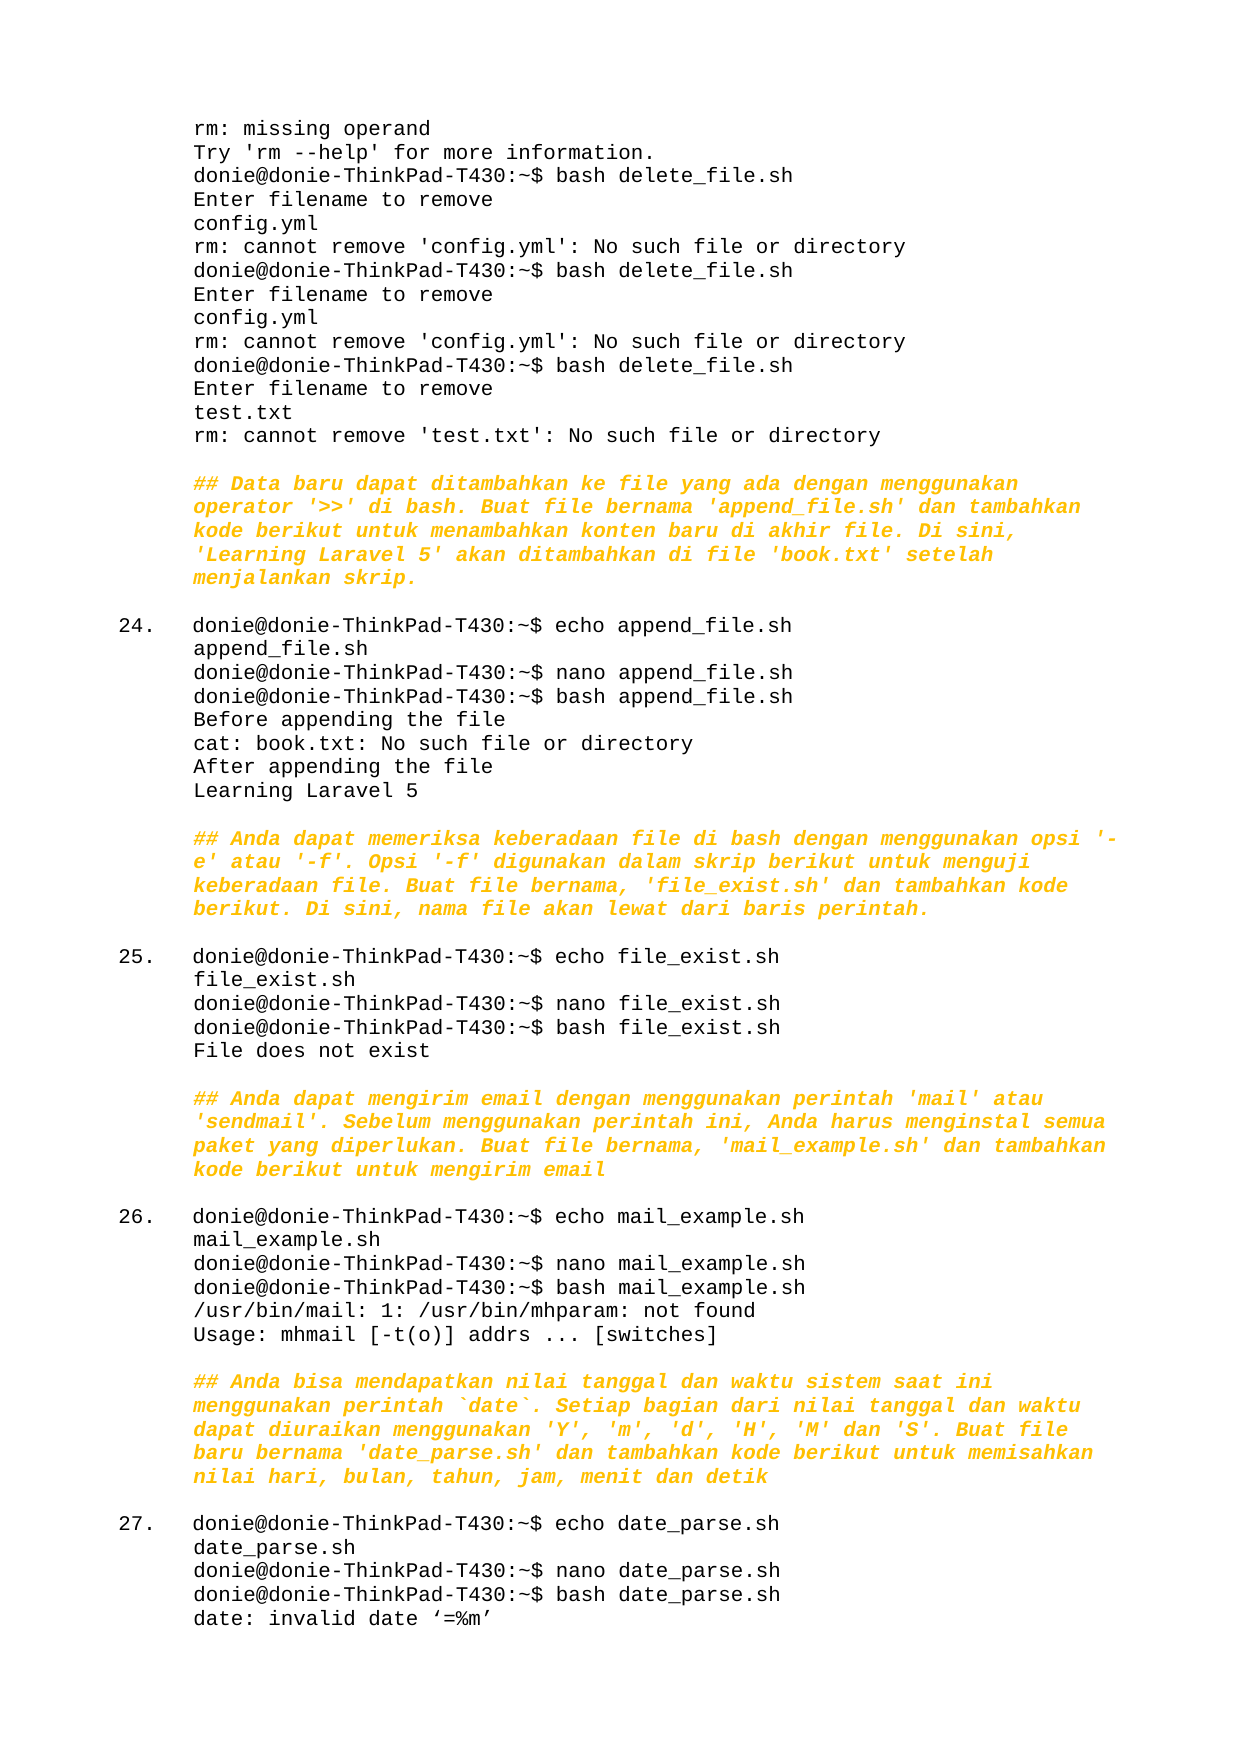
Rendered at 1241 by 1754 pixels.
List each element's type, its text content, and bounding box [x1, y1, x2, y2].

text 24. donie@donie-ThinkPad-T430:~$ echo append_file.sh [118, 615, 1122, 638]
text ## Anda bisa mendapatkan nilai tanggal dan waktu sistem saat ini menggunakan perintah `date`. Setiap bagian dari nilai tanggal dan waktu dapat diuraikan menggunakan 'Y', 'm', 'd', 'H', 'M' dan 'S'. Buat file baru bernama 'date_parse.sh' dan tambahkan kode berikut untuk memisahkan nilai hari, bulan, tahun, jam, menit dan detik [193, 1371, 1122, 1489]
text 26. donie@donie-ThinkPad-T430:~$ echo mail_example.sh [118, 1206, 1122, 1229]
text cat: book.txt: No such file or directory [193, 733, 1122, 757]
text donie@donie-ThinkPad-T430:~$ bash append_file.sh [193, 686, 1122, 709]
text ## Anda dapat memeriksa keberadaan file di bash dengan menggunakan opsi '-e' atau '-f'. Opsi '-f' digunakan dalam skrip berikut untuk menguji keberadaan file. Buat file bernama, 'file_exist.sh' dan tambahkan kode berikut. Di sini, nama file akan lewat dari baris perintah. [193, 827, 1122, 922]
text append_file.sh [193, 638, 1122, 662]
text donie@donie-ThinkPad-T430:~$ nano file_exist.sh [193, 993, 1122, 1017]
text file_exist.sh [193, 969, 1122, 993]
text donie@donie-ThinkPad-T430:~$ bash delete_file.sh [193, 165, 1122, 189]
text After appending the file [193, 757, 1122, 780]
text rm: cannot remove 'config.yml': No such file or directory [193, 331, 1122, 354]
text Enter filename to remove [193, 189, 1122, 213]
text Enter filename to remove [193, 284, 1122, 307]
text donie@donie-ThinkPad-T430:~$ nano mail_example.sh [193, 1253, 1122, 1277]
text date_parse.sh [193, 1537, 1122, 1561]
text ## Anda dapat mengirim email dengan menggunakan perintah 'mail' atau 'sendmail'. Sebelum menggunakan perintah ini, Anda harus menginstal semua paket yang diperlukan. Buat file bernama, 'mail_example.sh' dan tambahkan kode berikut untuk mengirim email [193, 1088, 1122, 1182]
text Usage: mhmail [-t(o)] addrs ... [switches] [193, 1324, 1122, 1348]
text config.yml [193, 213, 1122, 236]
text Learning Laravel 5 [193, 780, 1122, 804]
text donie@donie-ThinkPad-T430:~$ bash delete_file.sh [193, 260, 1122, 284]
text rm: cannot remove 'config.yml': No such file or directory [193, 236, 1122, 260]
text donie@donie-ThinkPad-T430:~$ bash date_parse.sh [193, 1584, 1122, 1608]
text ## Data baru dapat ditambahkan ke file yang ada dengan menggunakan operator '>>' di bash. Buat file bernama 'append_file.sh' dan tambahkan kode berikut untuk menambahkan konten baru di akhir file. Di sini, 'Learning Laravel 5' akan ditambahkan di file 'book.txt' setelah menjalankan skrip. [193, 473, 1122, 591]
text date: invalid date ‘=%m’ [193, 1608, 1122, 1631]
text Enter filename to remove [193, 378, 1122, 402]
text donie@donie-ThinkPad-T430:~$ nano append_file.sh [193, 662, 1122, 686]
text /usr/bin/mail: 1: /usr/bin/mhparam: not found [193, 1300, 1122, 1324]
text config.yml [193, 307, 1122, 331]
text mail_example.sh [193, 1229, 1122, 1253]
text File does not exist [193, 1040, 1122, 1064]
text Before appending the file [193, 709, 1122, 733]
text 25. donie@donie-ThinkPad-T430:~$ echo file_exist.sh [118, 946, 1122, 969]
text donie@donie-ThinkPad-T430:~$ bash file_exist.sh [193, 1017, 1122, 1040]
text rm: missing operand [193, 118, 1122, 142]
text donie@donie-ThinkPad-T430:~$ bash mail_example.sh [193, 1277, 1122, 1300]
text 27. donie@donie-ThinkPad-T430:~$ echo date_parse.sh [118, 1513, 1122, 1537]
text donie@donie-ThinkPad-T430:~$ nano date_parse.sh [193, 1561, 1122, 1584]
text test.txt [193, 402, 1122, 426]
text donie@donie-ThinkPad-T430:~$ bash delete_file.sh [193, 354, 1122, 378]
text rm: cannot remove 'test.txt': No such file or directory [193, 426, 1122, 449]
text Try 'rm --help' for more information. [193, 142, 1122, 165]
